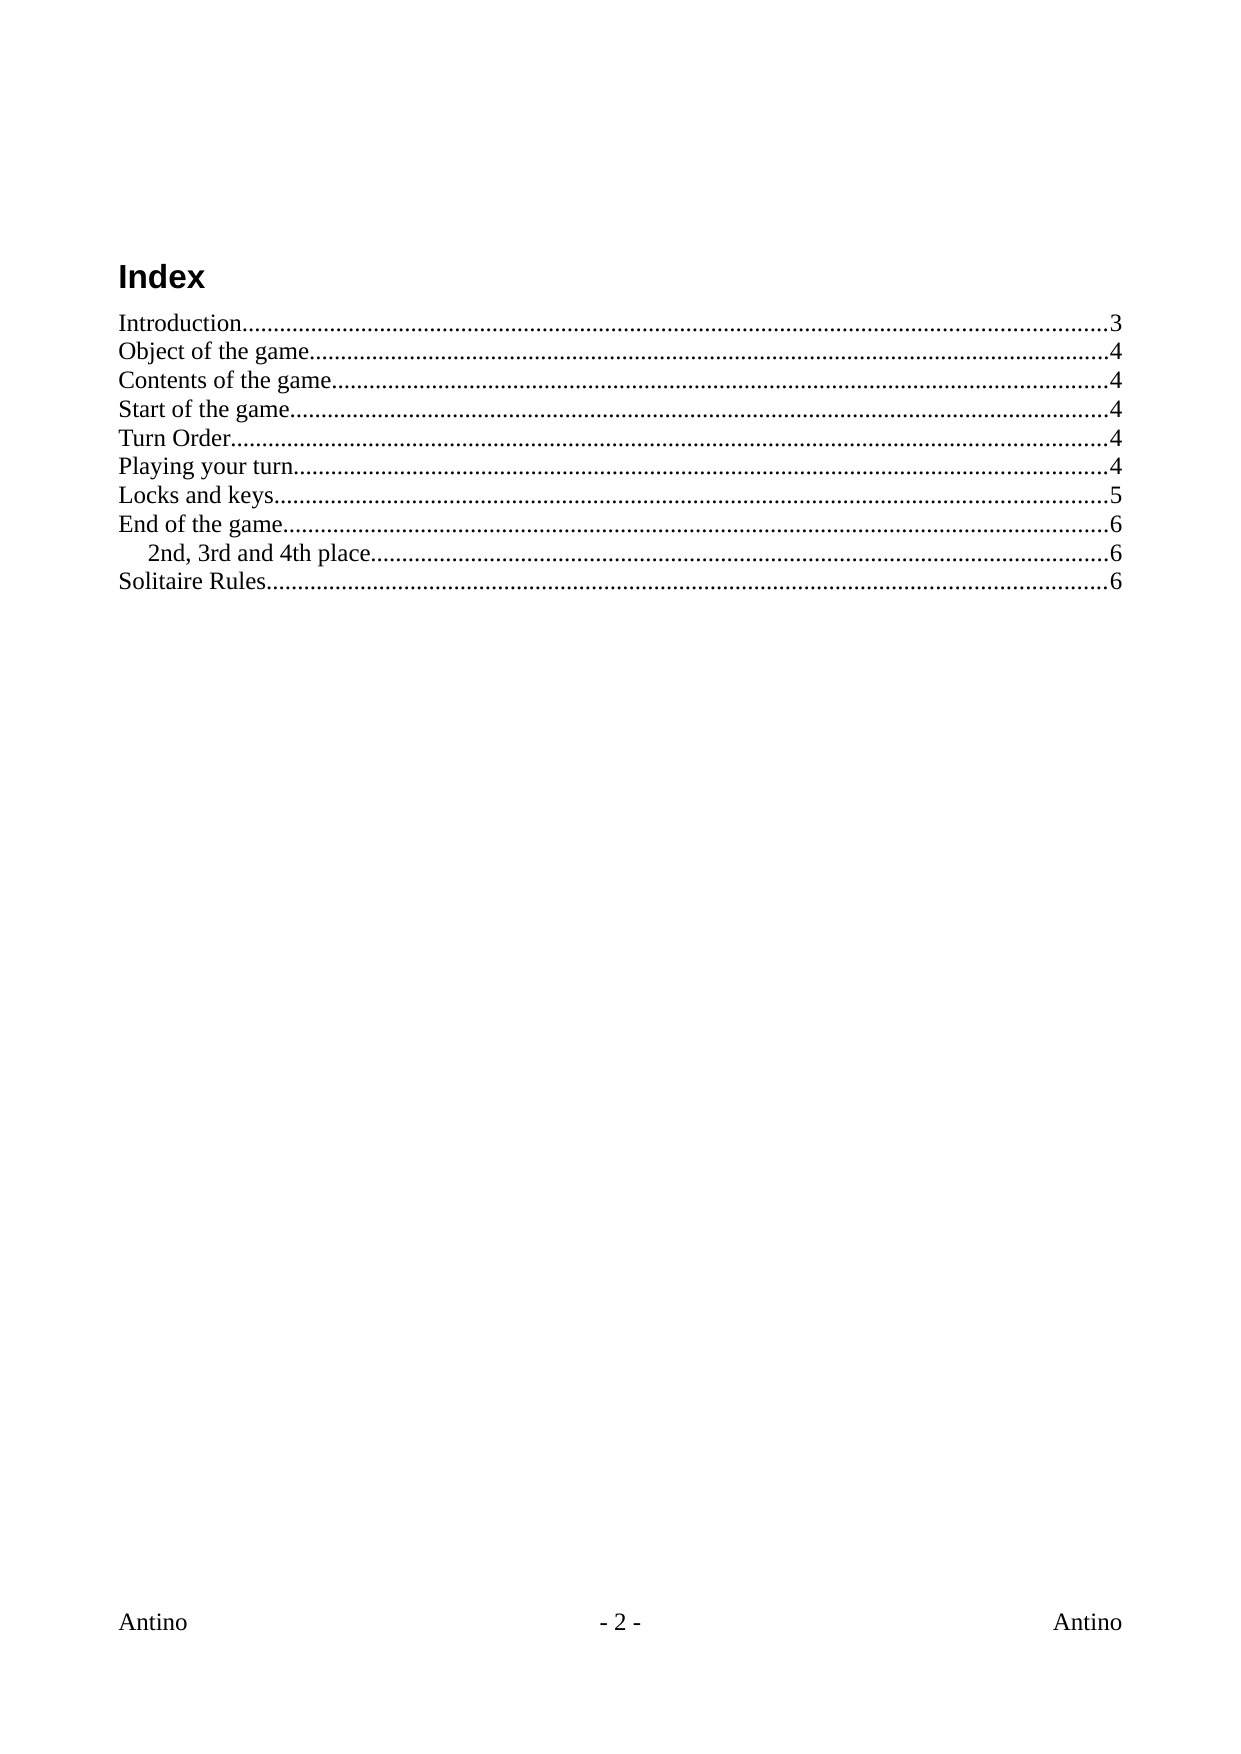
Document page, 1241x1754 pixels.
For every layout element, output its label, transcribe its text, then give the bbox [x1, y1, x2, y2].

text Solitaire Rules 6 [118, 566, 1122, 595]
text Playing your turn 4 [118, 451, 1122, 480]
text Locks and keys 5 [118, 480, 1122, 509]
text Turn Order 4 [118, 423, 1122, 451]
text Contents of the game 4 [118, 365, 1122, 394]
text Introduction 3 [118, 308, 1122, 336]
text End of the game 6 [118, 509, 1122, 538]
text 2nd, 3rd and 4th place 6 [148, 538, 1122, 566]
subtitle Index [118, 257, 1122, 295]
text Start of the game 4 [118, 394, 1122, 423]
text Object of the game 4 [118, 336, 1122, 365]
